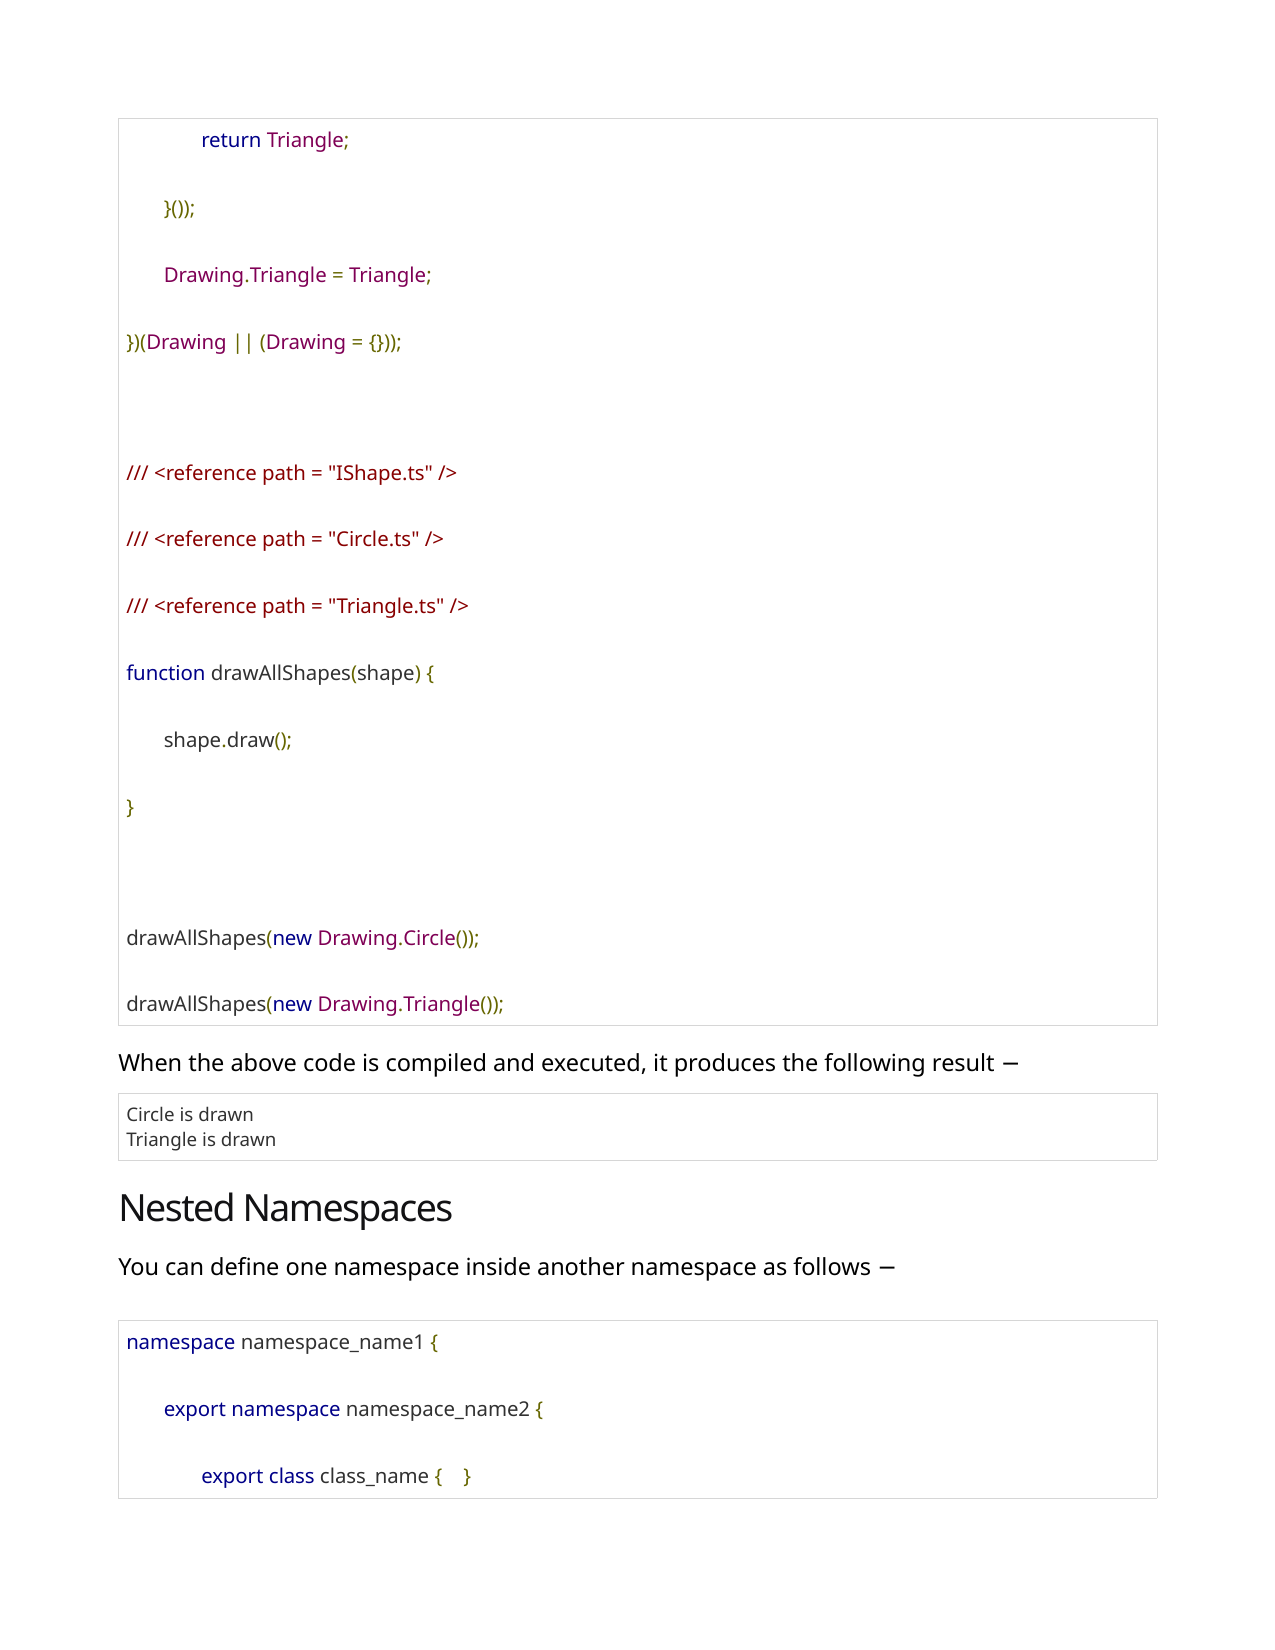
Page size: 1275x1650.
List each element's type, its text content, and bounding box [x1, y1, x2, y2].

text function drawAllShapes(shape) { [119, 651, 1157, 686]
text You can define one namespace inside another namespace as follows − [118, 1244, 1157, 1282]
text export namespace namespace_name2 { [119, 1387, 1157, 1423]
text /// <reference path = "Triangle.ts" /> [119, 584, 1157, 619]
text /// <reference path = "Circle.ts" /> [119, 517, 1157, 553]
text When the above code is compiled and executed, it produces the following result − [118, 1041, 1157, 1079]
text export class class_name { } [119, 1454, 1157, 1498]
text } [119, 784, 1157, 820]
text }()); [119, 185, 1157, 221]
text drawAllShapes(new Drawing.Triangle()); [119, 982, 1157, 1025]
text drawAllShapes(new Drawing.Circle()); [119, 915, 1157, 951]
text shape.draw(); [119, 717, 1157, 753]
text })(Drawing || (Drawing = {})); [119, 319, 1157, 355]
text Triangle is drawn [119, 1119, 1157, 1160]
subtitle Nested Namespaces [118, 1181, 1157, 1232]
text namespace namespace_name1 { [119, 1321, 1157, 1356]
text return Triangle; [119, 119, 1157, 154]
text Circle is drawn [119, 1094, 1157, 1119]
text Drawing.Triangle = Triangle; [119, 252, 1157, 288]
text /// <reference path = "IShape.ts" /> [119, 450, 1157, 486]
